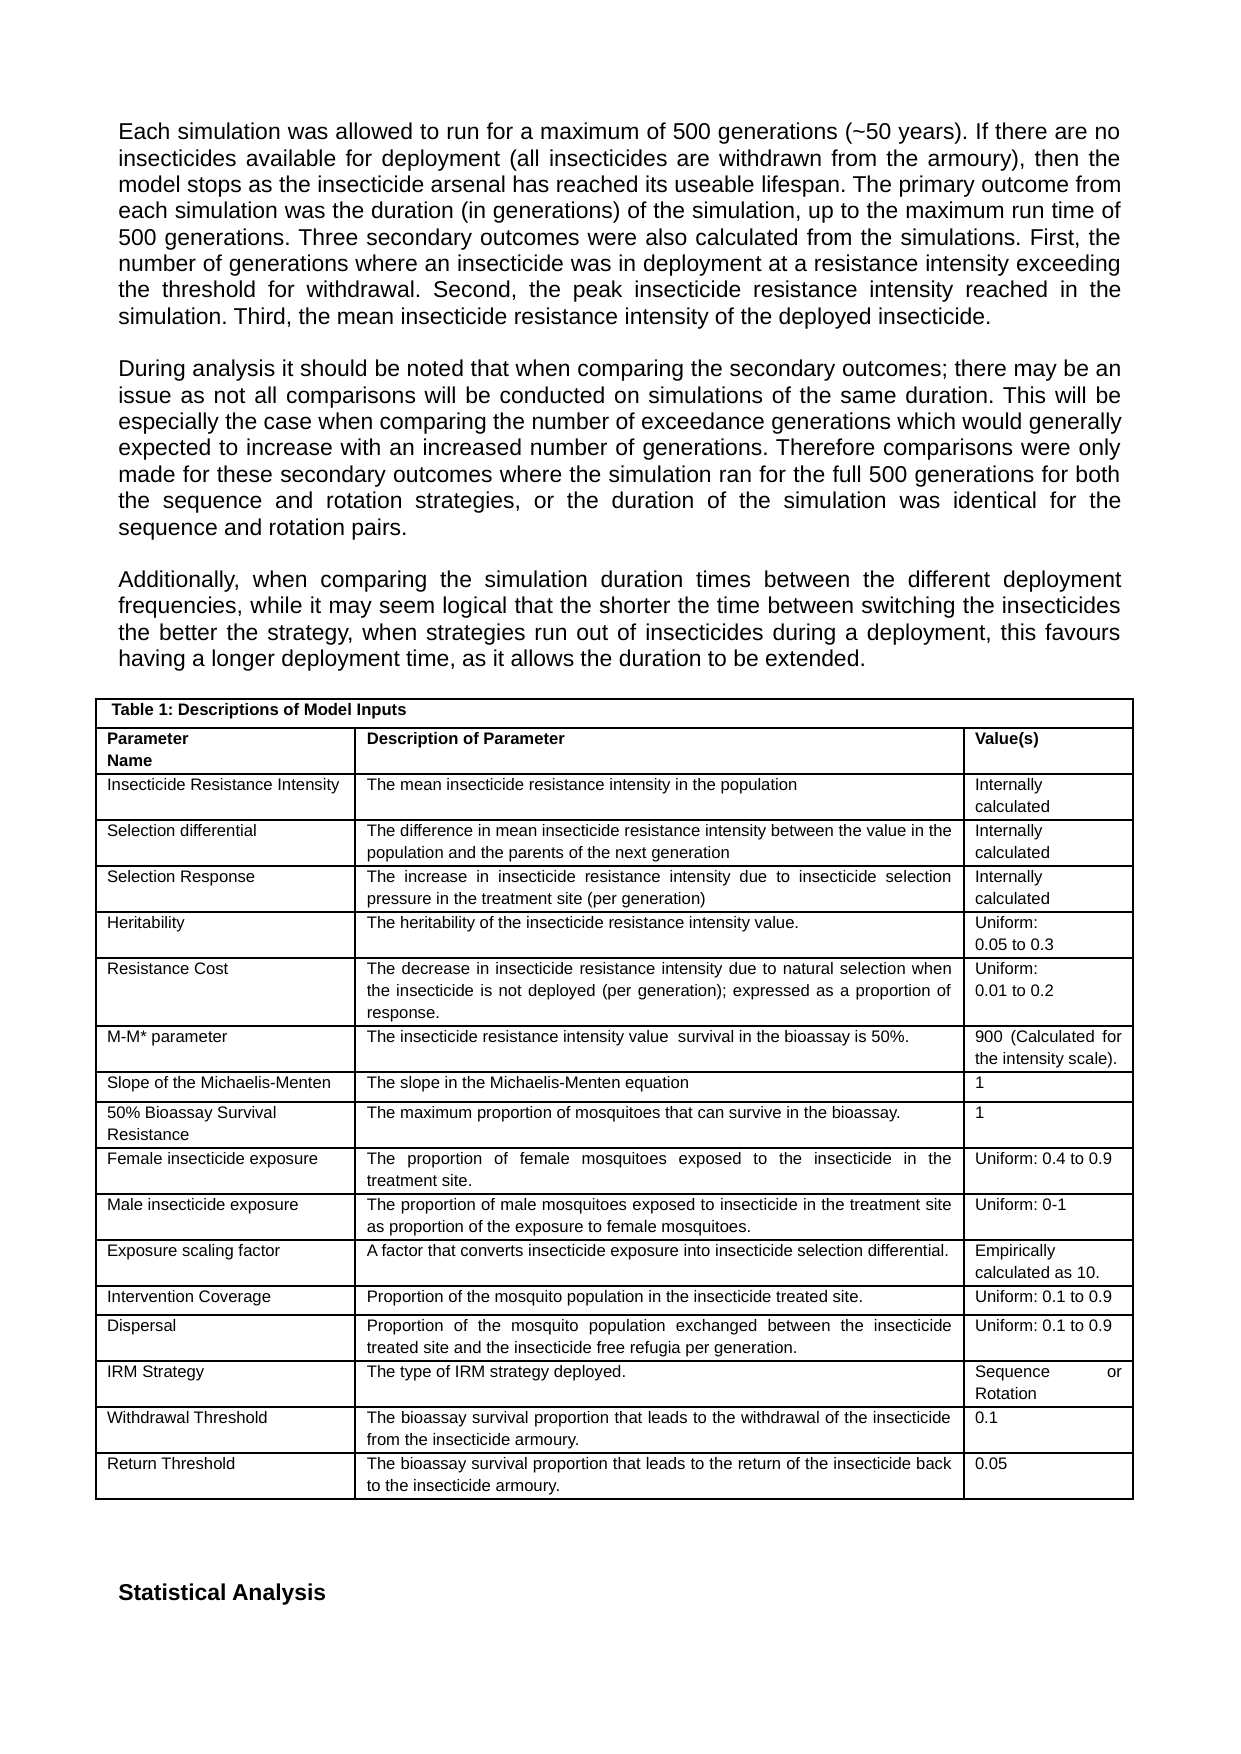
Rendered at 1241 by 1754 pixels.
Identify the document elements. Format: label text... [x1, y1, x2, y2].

table_cell The maximum proportion of mosquitoes that can survive in the bioassay. [356, 1103, 963, 1147]
table_cell Dispersal [97, 1316, 354, 1359]
text During analysis it should be noted that when comparing the secondary outcomes; there may be an issue as not all comparisons will be conducted on simulations of the same duration. This will be especially the case when comparing the number of exceedance generations which would generally expected to increase with an increased number of generations. Therefore comparisons were only made for these secondary outcomes where the simulation ran for the full 500 generations for both the sequence and rotation strategies, or the duration of the simulation was identical for the sequence and rotation pairs. [118, 355, 1122, 540]
table_cell The bioassay survival proportion that leads to the return of the insecticide back to the insecticide armoury. [356, 1454, 963, 1498]
table_cell Uniform: 0.1 to 0.9 [965, 1287, 1132, 1313]
text Additionally, when comparing the simulation duration times between the different deployment frequencies, while it may seem logical that the shorter the time between switching the insecticides the better the strategy, when strategies run out of insecticides during a deployment, this favours having a longer deployment time, as it allows the duration to be extended. [118, 566, 1122, 672]
table_cell Insecticide Resistance Intensity [97, 775, 354, 819]
table_cell The mean insecticide resistance intensity in the population [356, 775, 963, 819]
table_cell Intervention Coverage [97, 1287, 354, 1313]
table_cell Return Threshold [97, 1454, 354, 1498]
table_cell The bioassay survival proportion that leads to the withdrawal of the insecticide from the insecticide armoury. [356, 1408, 963, 1452]
table_cell The insecticide resistance intensity value survival in the bioassay is 50%. [356, 1027, 963, 1071]
table_cell Sequence or Rotation [965, 1362, 1132, 1406]
table_cell Exposure scaling factor [97, 1241, 354, 1285]
table_cell Uniform: 0.01 to 0.2 [965, 959, 1132, 1025]
table_cell Uniform: 0.1 to 0.9 [965, 1316, 1132, 1359]
table_cell Proportion of the mosquito population exchanged between the insecticide treated site and the insecticide free refugia per generation. [356, 1316, 963, 1359]
table_cell 0.1 [965, 1408, 1132, 1452]
table_cell Proportion of the mosquito population in the insecticide treated site. [356, 1287, 963, 1313]
table_cell The slope in the Michaelis-Menten equation [356, 1073, 963, 1101]
table_cell Empirically calculated as 10. [965, 1241, 1132, 1285]
table_cell The proportion of male mosquitoes exposed to insecticide in the treatment site as proportion of the exposure to female mosquitoes. [356, 1195, 963, 1239]
table_cell Slope of the Michaelis-Menten [97, 1073, 354, 1101]
table_cell Parameter Name [97, 729, 354, 773]
table_cell Internally calculated [965, 867, 1132, 911]
table_cell Resistance Cost [97, 959, 354, 1025]
table_cell Internally calculated [965, 821, 1132, 865]
text Each simulation was allowed to run for a maximum of 500 generations (~50 years). If there are no insecticides available for deployment (all insecticides are withdrawn from the armoury), then the model stops as the insecticide arsenal has reached its useable lifespan. The primary outcome from each simulation was the duration (in generations) of the simulation, up to the maximum run time of 500 generations. Three secondary outcomes were also calculated from the simulations. First, the number of generations where an insecticide was in deployment at a resistance intensity exceeding the threshold for withdrawal. Second, the peak insecticide resistance intensity reached in the simulation. Third, the mean insecticide resistance intensity of the deployed insecticide. [118, 118, 1122, 329]
table_cell The increase in insecticide resistance intensity due to insecticide selection pressure in the treatment site (per generation) [356, 867, 963, 911]
table_cell A factor that converts insecticide exposure into insecticide selection differential. [356, 1241, 963, 1285]
table_cell Uniform: 0-1 [965, 1195, 1132, 1239]
table_cell Internally calculated [965, 775, 1132, 819]
table_cell Heritability [97, 913, 354, 957]
table_cell 1 [965, 1103, 1132, 1147]
table_header Table 1: Descriptions of Model Inputs [97, 700, 1132, 727]
table_cell Female insecticide exposure [97, 1149, 354, 1193]
table_cell Value(s) [965, 729, 1132, 773]
table_cell Description of Parameter [356, 729, 963, 773]
table_cell The proportion of female mosquitoes exposed to the insecticide in the treatment site. [356, 1149, 963, 1193]
table_cell 0.05 [965, 1454, 1132, 1498]
table_cell Male insecticide exposure [97, 1195, 354, 1239]
table_cell The type of IRM strategy deployed. [356, 1362, 963, 1406]
table_cell Uniform: 0.4 to 0.9 [965, 1149, 1132, 1193]
table_cell The decrease in insecticide resistance intensity due to natural selection when the insecticide is not deployed (per generation); expressed as a proportion of response. [356, 959, 963, 1025]
table_cell 50% Bioassay Survival Resistance [97, 1103, 354, 1147]
table_cell Uniform: 0.05 to 0.3 [965, 913, 1132, 957]
text Statistical Analysis [118, 1579, 1122, 1605]
table_cell IRM Strategy [97, 1362, 354, 1406]
table_cell Selection Response [97, 867, 354, 911]
table_cell Selection differential [97, 821, 354, 865]
table_cell 1 [965, 1073, 1132, 1101]
table_cell The difference in mean insecticide resistance intensity between the value in the population and the parents of the next generation [356, 821, 963, 865]
table_cell 900 (Calculated for the intensity scale). [965, 1027, 1132, 1071]
table_cell The heritability of the insecticide resistance intensity value. [356, 913, 963, 957]
table_cell M-M* parameter [97, 1027, 354, 1071]
table_cell Withdrawal Threshold [97, 1408, 354, 1452]
